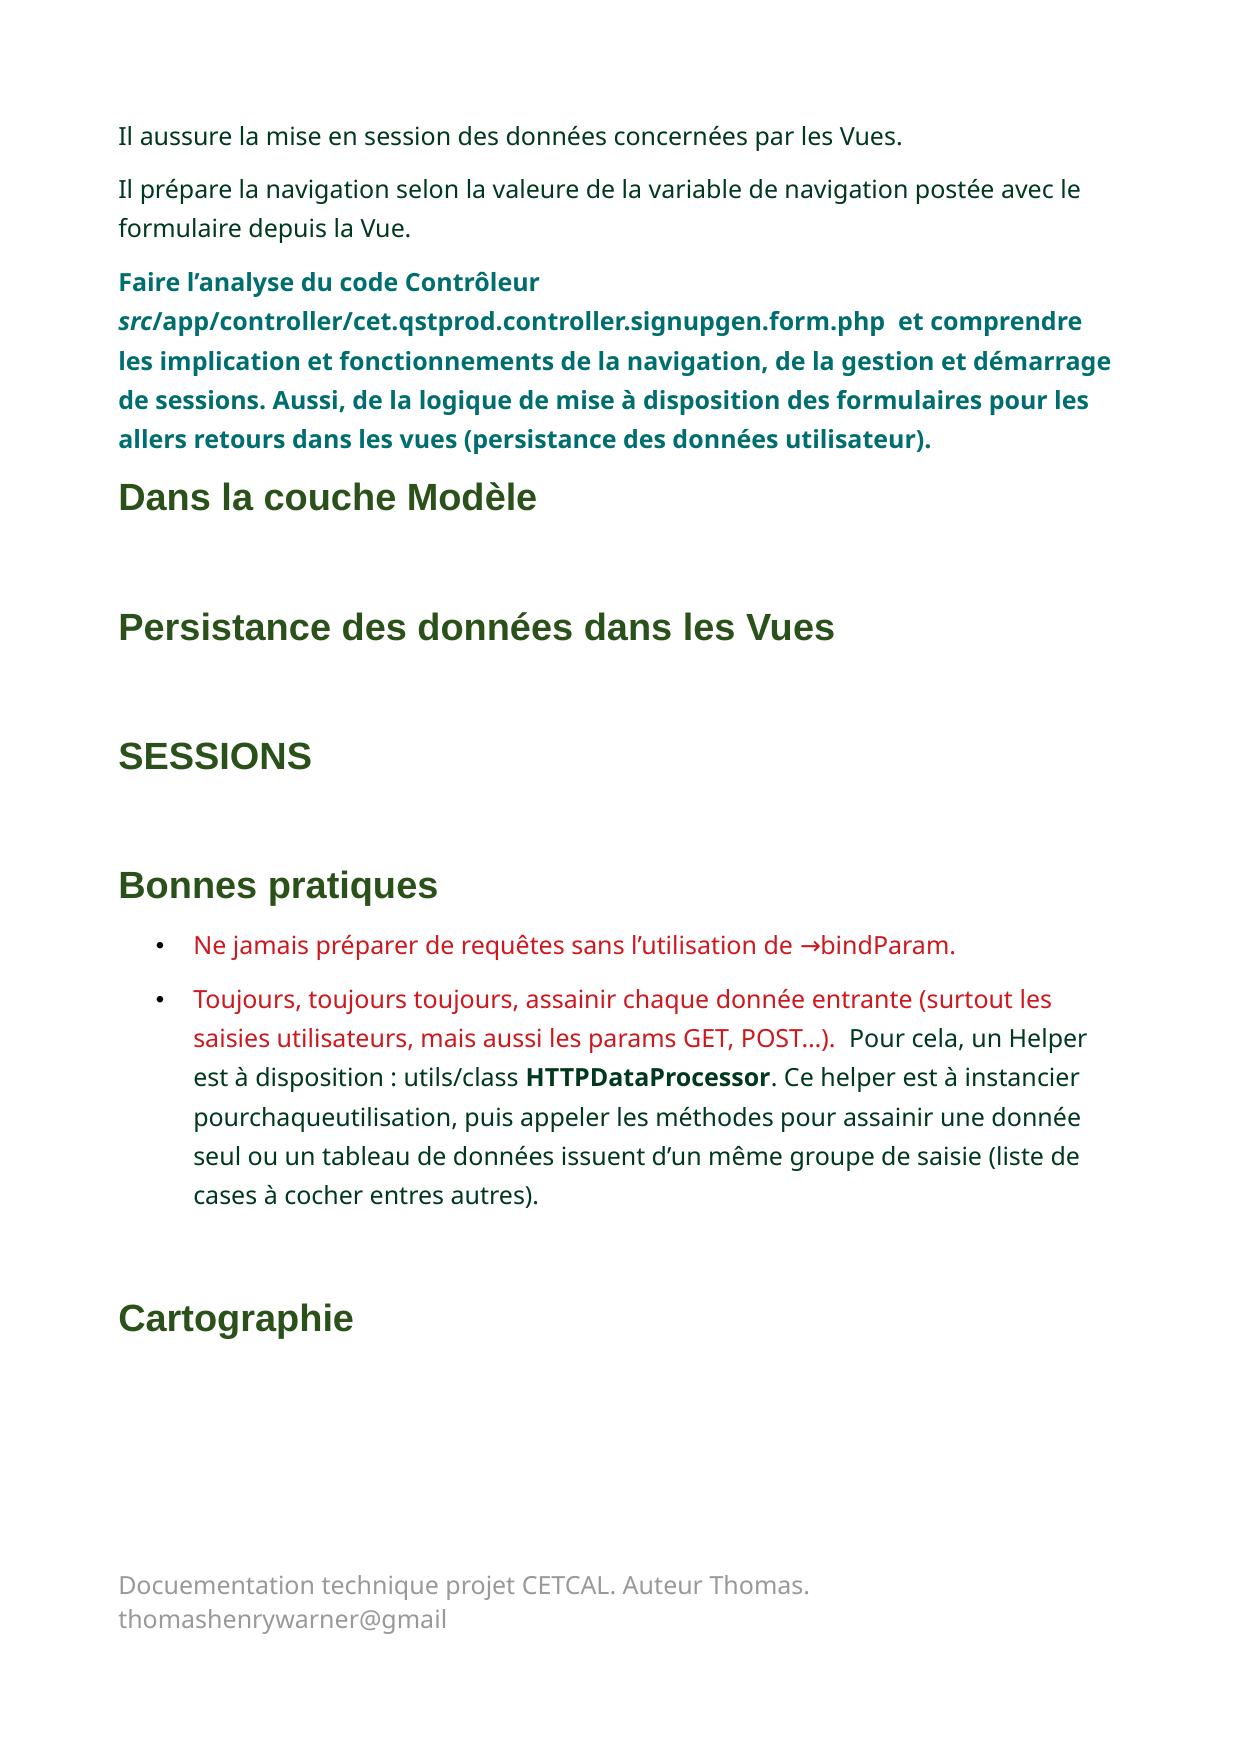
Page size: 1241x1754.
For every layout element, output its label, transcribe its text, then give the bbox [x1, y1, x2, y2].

text Cartographie [118, 1296, 1122, 1340]
text Persistance des données dans les Vues [118, 604, 1122, 648]
text Il prépare la navigation selon la valeure de la variable de navigation postée avec le formulaire depuis la Vue. [118, 172, 1122, 245]
text Il aussure la mise en session des données concernées par les Vues. [118, 118, 1122, 152]
text Dans la couche Modèle [118, 475, 1122, 519]
list Ne jamais préparer de requêtes sans l’utilisation de →bindParam. [156, 928, 1122, 962]
text SESSIONS [118, 734, 1122, 778]
text Bonnes pratiques [118, 863, 1122, 907]
list Toujours, toujours toujours, assainir chaque donnée entrante (surtout les saisies utilisateurs, mais aussi les params GET, POST…). Pour cela, un Helper est à disposition : utils/class HTTPDataProcessor. Ce helper est à instancier pourchaqueutilisation, puis appeler les méthodes pour assainir une donnée seul ou un tableau de données issuent d’un même groupe de saisie (liste de cases à cocher entres autres). [156, 982, 1122, 1212]
text Faire l’analyse du code Contrôleur src/app/controller/cet.qstprod.controller.signupgen.form.php et comprendre les implication et fonctionnements de la navigation, de la gestion et démarrage de sessions. Aussi, de la logique de mise à disposition des formulaires pour les allers retours dans les vues (persistance des données utilisateur). [118, 265, 1122, 456]
